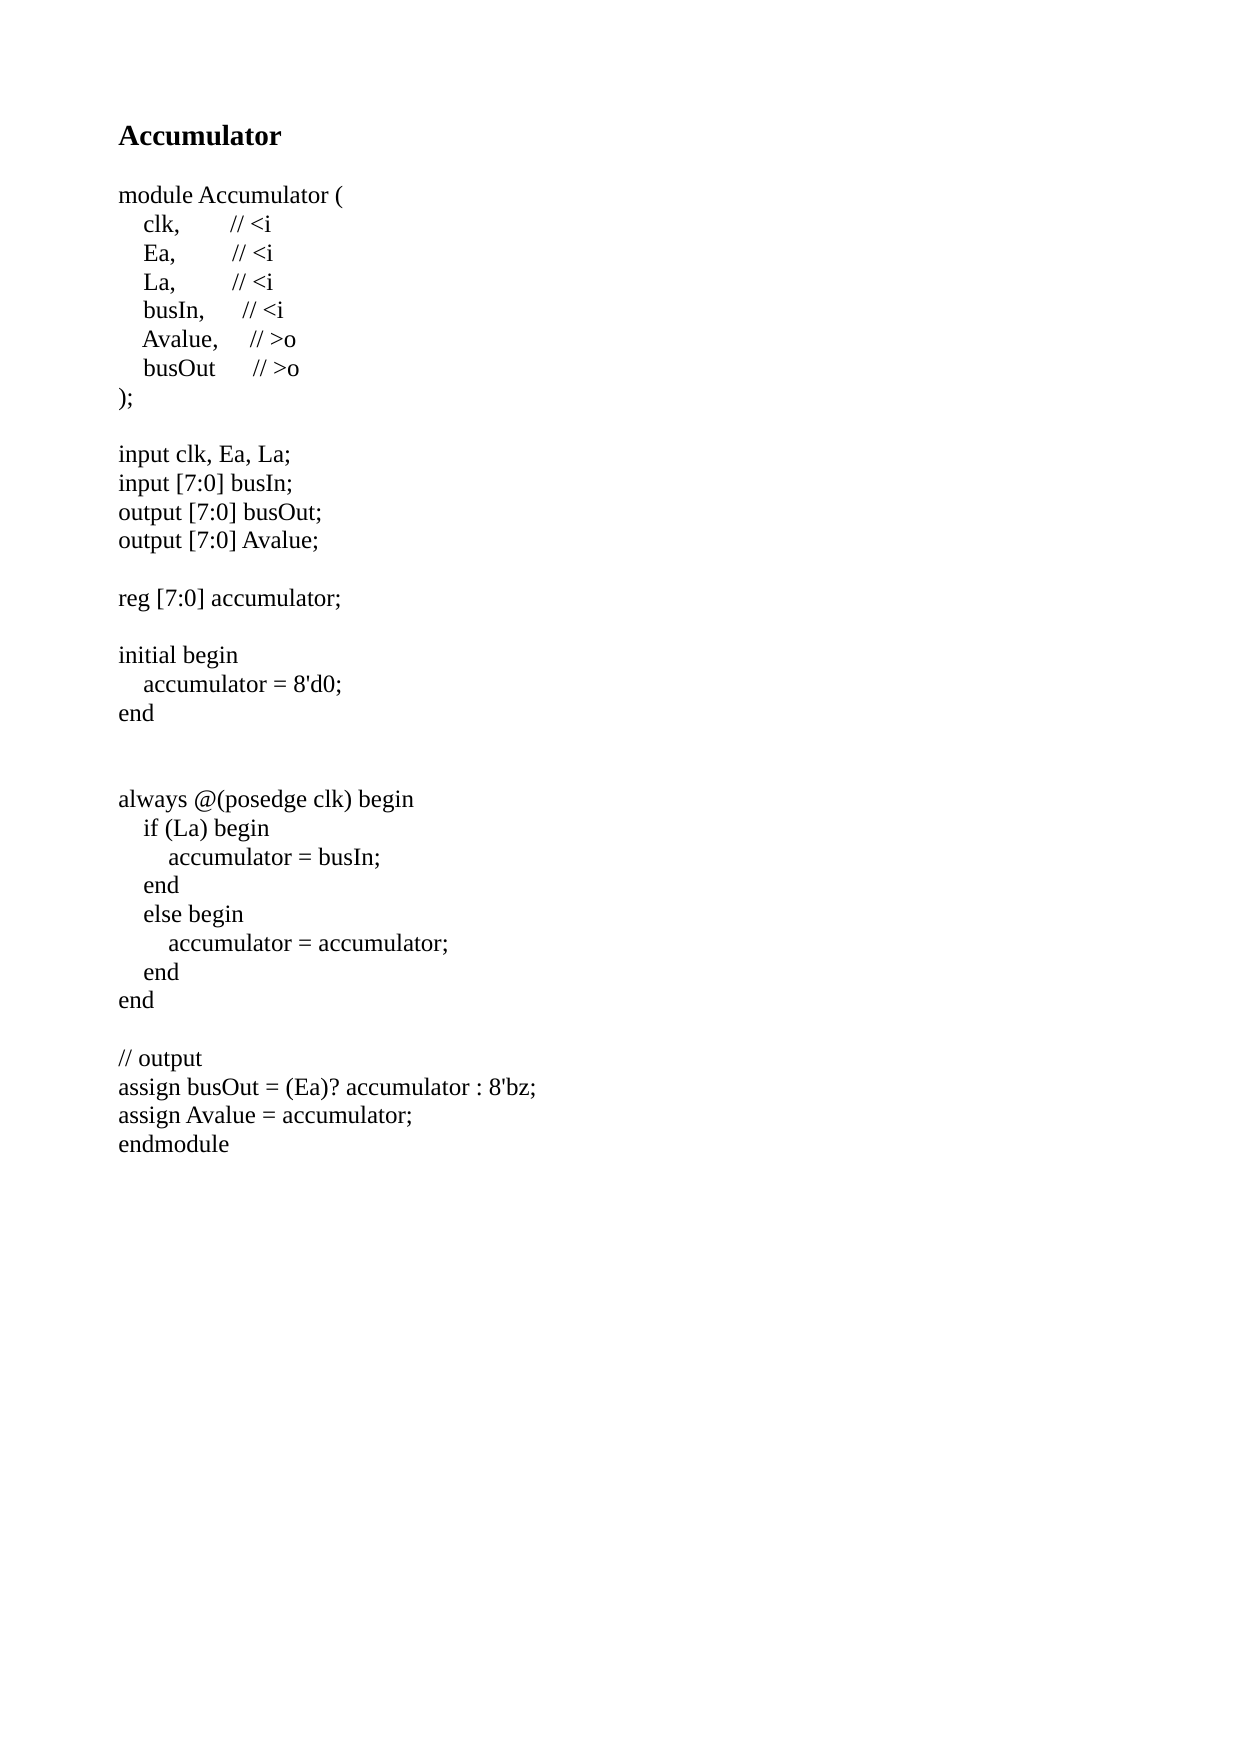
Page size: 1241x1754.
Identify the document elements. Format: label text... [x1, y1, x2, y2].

text end [118, 985, 1122, 1014]
text // output [118, 1043, 1122, 1072]
text endmodule [118, 1129, 1122, 1158]
text end [118, 870, 1122, 899]
text initial begin [118, 640, 1122, 669]
text accumulator = 8'd0; [118, 669, 1122, 698]
text Avalue, // >o [118, 324, 1122, 353]
text input clk, Ea, La; [118, 439, 1122, 468]
text accumulator = busIn; [118, 842, 1122, 870]
text clk, // <i [118, 209, 1122, 238]
text La, // <i [118, 267, 1122, 295]
text always @(posedge clk) begin [118, 784, 1122, 813]
text busIn, // <i [118, 295, 1122, 324]
text else begin [118, 899, 1122, 928]
text accumulator = accumulator; [118, 928, 1122, 957]
text output [7:0] Avalue; [118, 525, 1122, 554]
text if (La) begin [118, 813, 1122, 842]
text assign busOut = (Ea)? accumulator : 8'bz; [118, 1072, 1122, 1100]
text input [7:0] busIn; [118, 468, 1122, 497]
text busOut // >o [118, 353, 1122, 382]
text Accumulator [118, 118, 1122, 152]
text ); [118, 382, 1122, 410]
text assign Avalue = accumulator; [118, 1100, 1122, 1129]
text output [7:0] busOut; [118, 497, 1122, 525]
text reg [7:0] accumulator; [118, 583, 1122, 612]
text module Accumulator ( [118, 180, 1122, 209]
text end [118, 957, 1122, 985]
text end [118, 698, 1122, 727]
text Ea, // <i [118, 238, 1122, 267]
